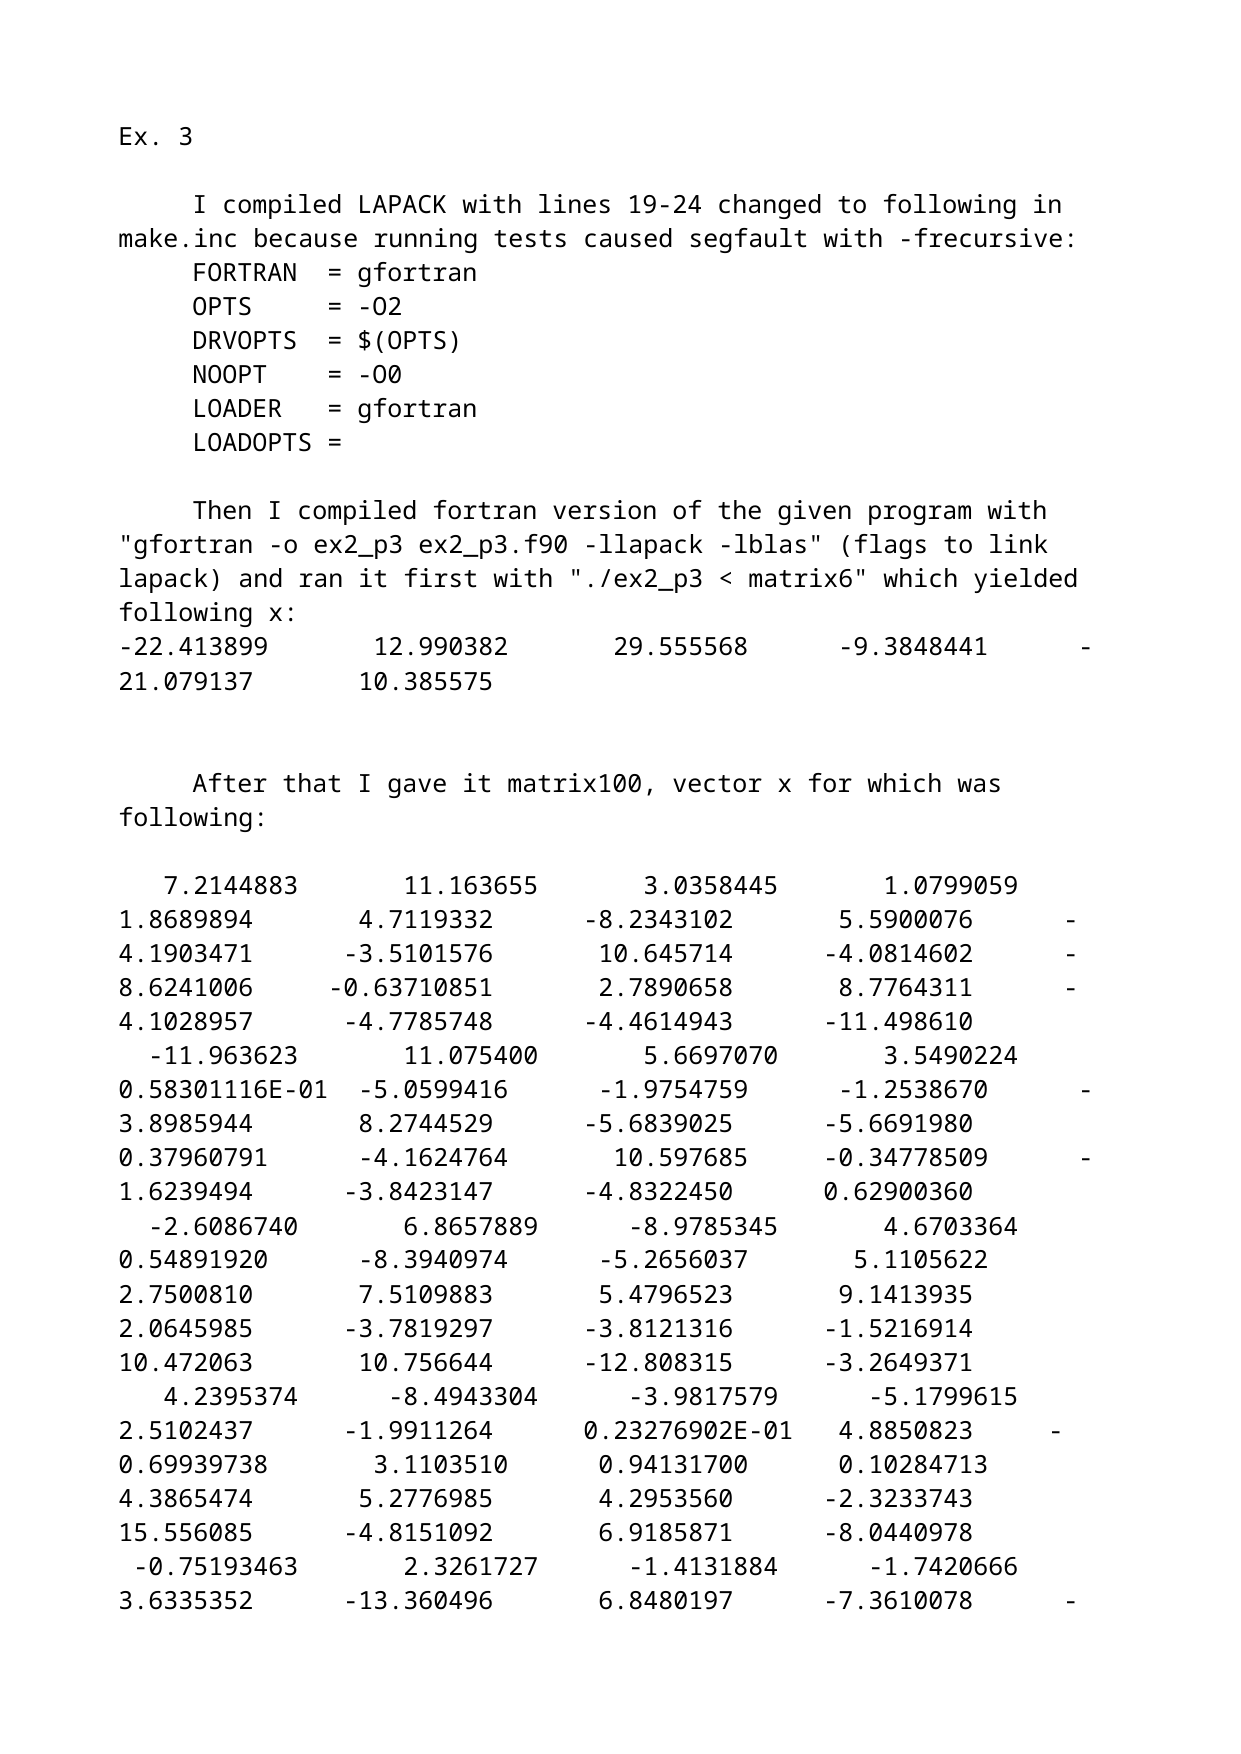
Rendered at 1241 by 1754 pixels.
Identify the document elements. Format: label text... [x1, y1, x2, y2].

text 4.2395374 -8.4943304 -3.9817579 -5.1799615 2.5102437 -1.9911264 0.23276902E-01 4.8850823 -0.69939738 3.1103510 0.94131700 0.10284713 4.3865474 5.2776985 4.2953560 -2.3233743 15.556085 -4.8151092 6.9185871 -8.0440978 [118, 1378, 1122, 1549]
text -0.75193463 2.3261727 -1.4131884 -1.7420666 3.6335352 -13.360496 6.8480197 -7.3610078 [118, 1549, 1122, 1617]
text NOOPT = -O0 [118, 357, 1122, 391]
text LOADOPTS = [118, 425, 1122, 459]
text 7.2144883 11.163655 3.0358445 1.0799059 1.8689894 4.7119332 -8.2343102 5.5900076 -4.1903471 -3.5101576 10.645714 -4.0814602 -8.6241006 -0.63710851 2.7890658 8.7764311 -4.1028957 -4.7785748 -4.4614943 -11.498610 [118, 867, 1122, 1038]
text LOADER = gfortran [118, 391, 1122, 425]
text OPTS = -O2 [118, 288, 1122, 322]
text After that I gave it matrix100, vector x for which was following: [118, 765, 1122, 833]
text Ex. 3 [118, 118, 1122, 152]
text Then I compiled fortran version of the given program with "gfortran -o ex2_p3 ex2_p3.f90 -llapack -lblas" (flags to link lapack) and ran it first with "./ex2_p3 < matrix6" which yielded following x: [118, 493, 1122, 629]
text I compiled LAPACK with lines 19-24 changed to following in make.inc because running tests caused segfault with -frecursive: [118, 186, 1122, 254]
text DRVOPTS = $(OPTS) [118, 322, 1122, 357]
text -22.413899 12.990382 29.555568 -9.3848441 -21.079137 10.385575 [118, 629, 1122, 697]
text FORTRAN = gfortran [118, 254, 1122, 288]
text -11.963623 11.075400 5.6697070 3.5490224 0.58301116E-01 -5.0599416 -1.9754759 -1.2538670 -3.8985944 8.2744529 -5.6839025 -5.6691980 0.37960791 -4.1624764 10.597685 -0.34778509 -1.6239494 -3.8423147 -4.8322450 0.62900360 [118, 1038, 1122, 1208]
text -2.6086740 6.8657889 -8.9785345 4.6703364 0.54891920 -8.3940974 -5.2656037 5.1105622 2.7500810 7.5109883 5.4796523 9.1413935 2.0645985 -3.7819297 -3.8121316 -1.5216914 10.472063 10.756644 -12.808315 -3.2649371 [118, 1208, 1122, 1378]
